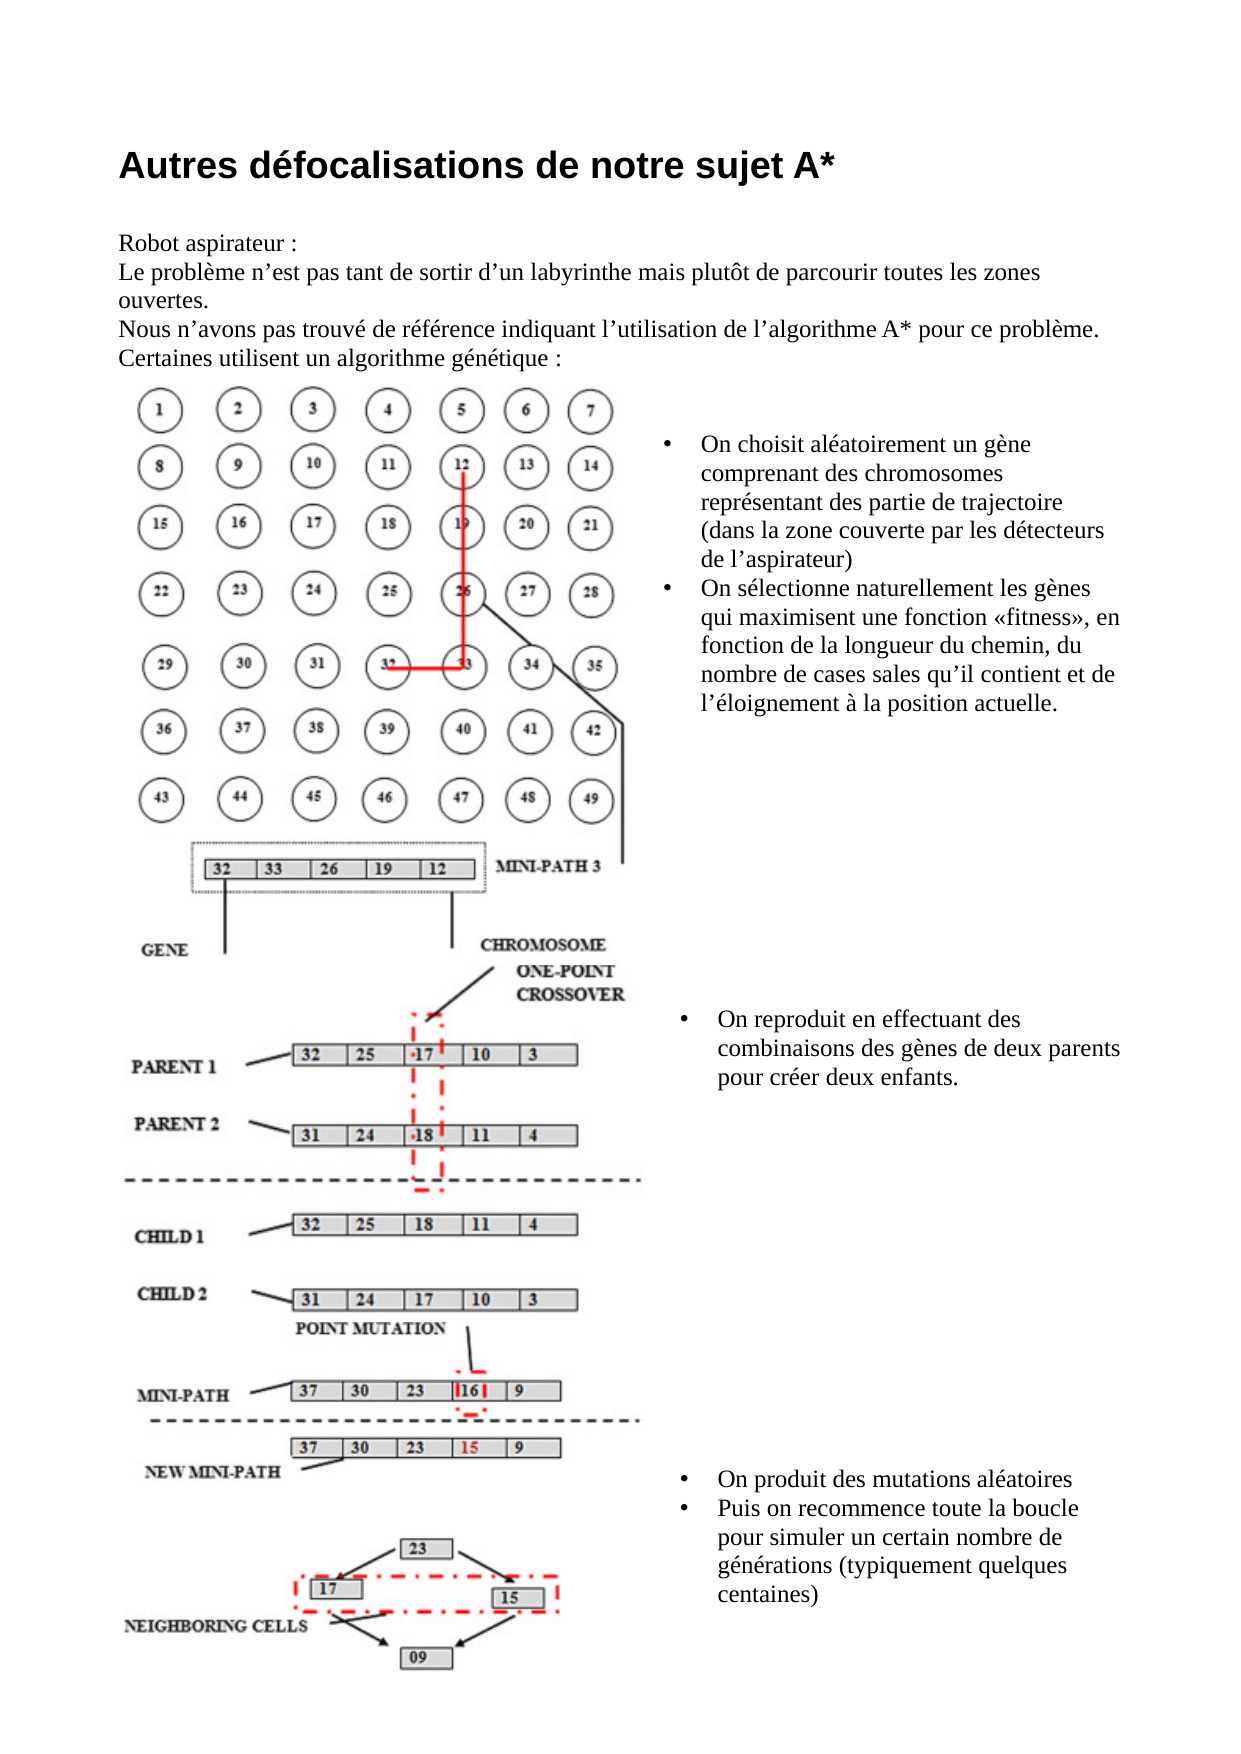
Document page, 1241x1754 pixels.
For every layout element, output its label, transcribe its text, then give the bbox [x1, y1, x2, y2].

picture [136, 385, 626, 958]
picture [123, 965, 643, 1314]
text Robot aspirateur : [118, 228, 1122, 257]
list Puis on recommence toute la boucle pour simuler un certain nombre de générations (typiquement quelques centaines) [643, 1493, 1122, 1608]
list On reproduit en effectuant des combinaisons des gènes de deux parents pour créer deux enfants. [643, 1004, 1122, 1091]
text Certaines utilisent un algorithme génétique : [118, 343, 1122, 372]
subtitle Autres défocalisations de notre sujet A* [118, 143, 1122, 187]
text Nous n’avons pas trouvé de référence indiquant l’utilisation de l’algorithme A* pour ce problème. [118, 314, 1122, 343]
list On sélectionne naturellement les gènes qui maximisent une fonction «fitness», en fonction de la longueur du chemin, du nombre de cases sales qu’il contient et de l’éloignement à la position actuelle. [626, 573, 1122, 717]
list On choisit aléatoirement un gène comprenant des chromosomes représentant des partie de trajectoire (dans la zone couverte par les détecteurs de l’aspirateur) [626, 429, 1122, 573]
list On produit des mutations aléatoires [643, 1464, 1122, 1493]
picture [123, 1322, 643, 1672]
text Le problème n’est pas tant de sortir d’un labyrinthe mais plutôt de parcourir toutes les zones ouvertes. [118, 257, 1122, 314]
